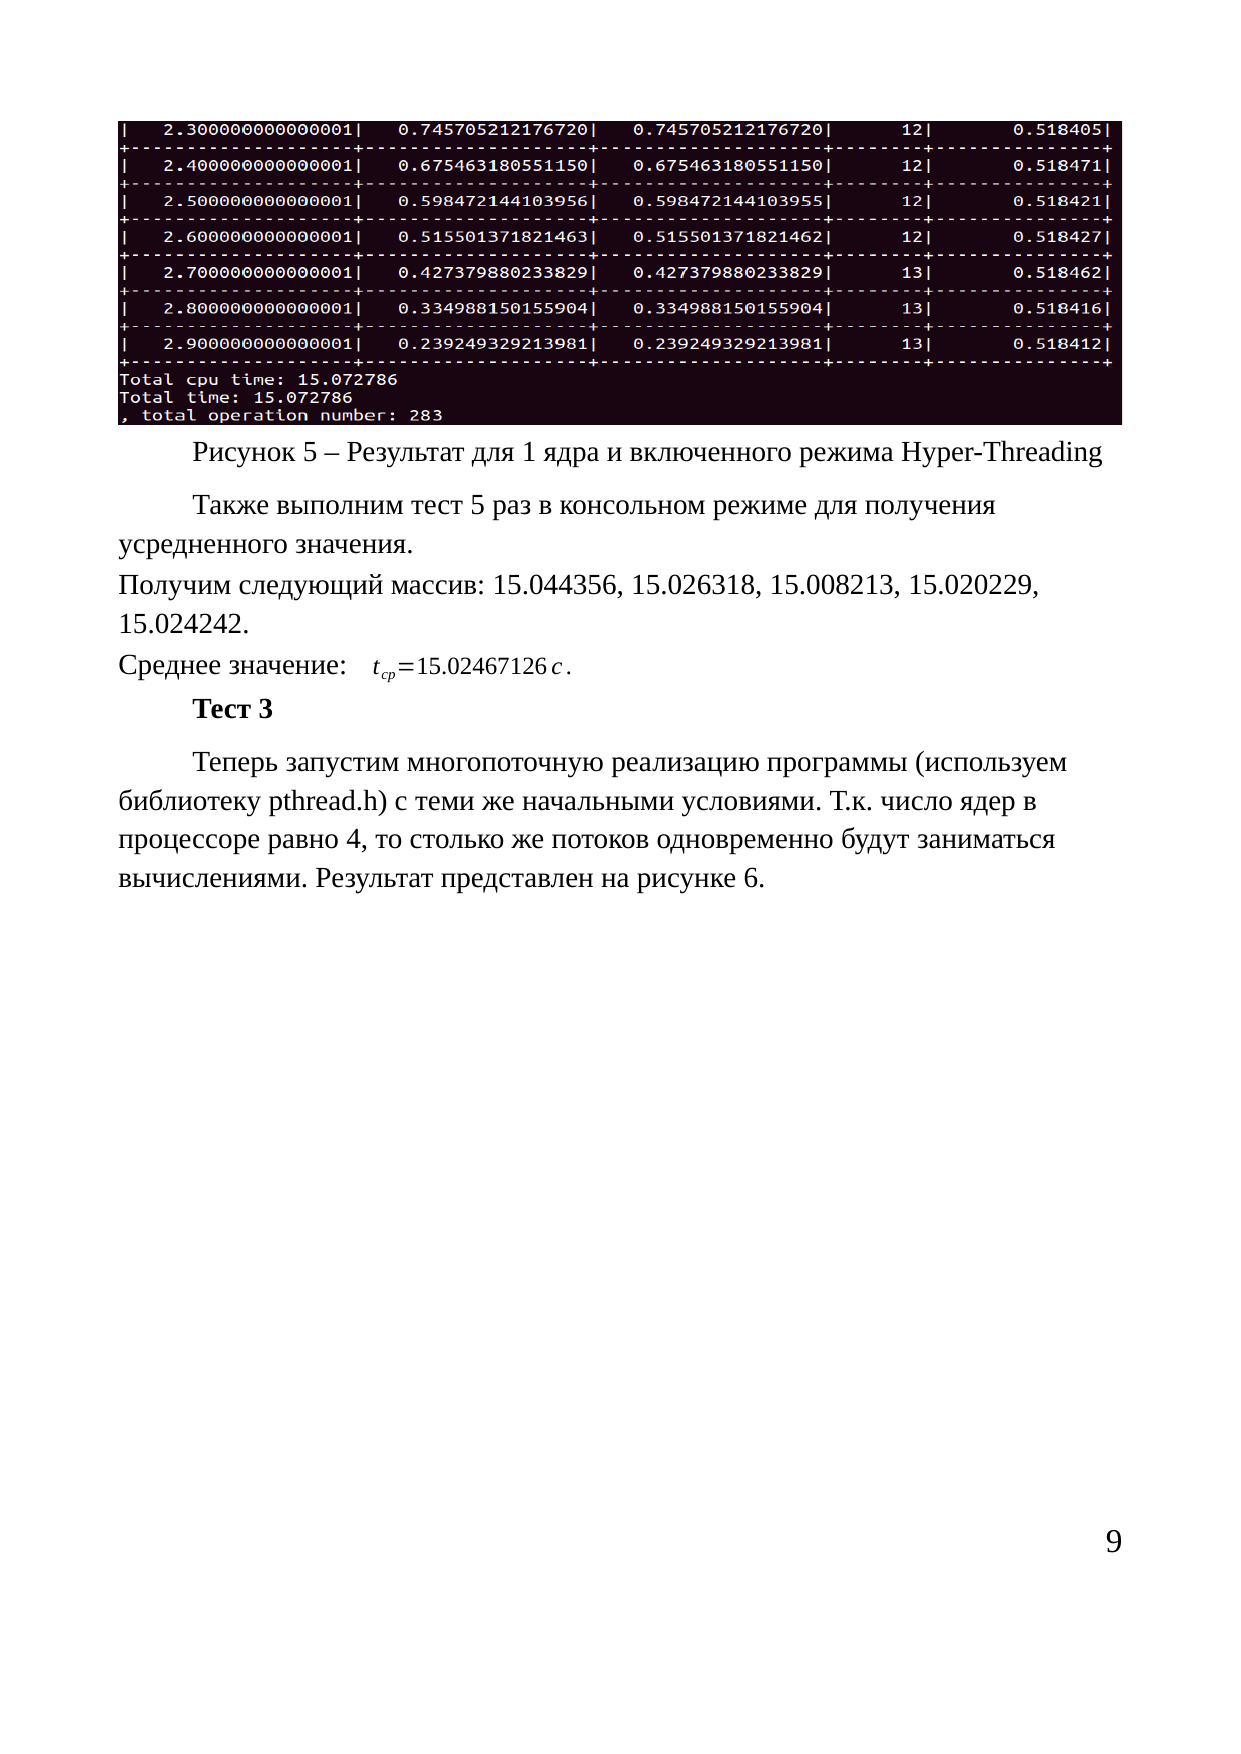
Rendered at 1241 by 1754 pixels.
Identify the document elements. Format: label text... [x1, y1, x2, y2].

text Среднее значение: [118, 647, 1122, 683]
picture [118, 121, 1123, 421]
text Получим следующий массив: 15.044356, 15.026318, 15.008213, 15.020229, 15.024242. [118, 567, 1122, 639]
text Также выполним тест 5 раз в консольном режиме для получения усредненного значения. [118, 487, 1122, 559]
text Рисунок 5 – Результат для 1 ядра и включенного режима Hyper-Threading [118, 421, 1122, 468]
text Теперь запустим многопоточную реализацию программы (используем библиотеку pthread.h) с теми же начальными условиями. Т.к. число ядер в процессоре равно 4, то столько же потоков одновременно будут заниматься вычислениями. Результат представлен на рисунке 6. [118, 744, 1122, 893]
text Тест 3 [118, 691, 1122, 724]
